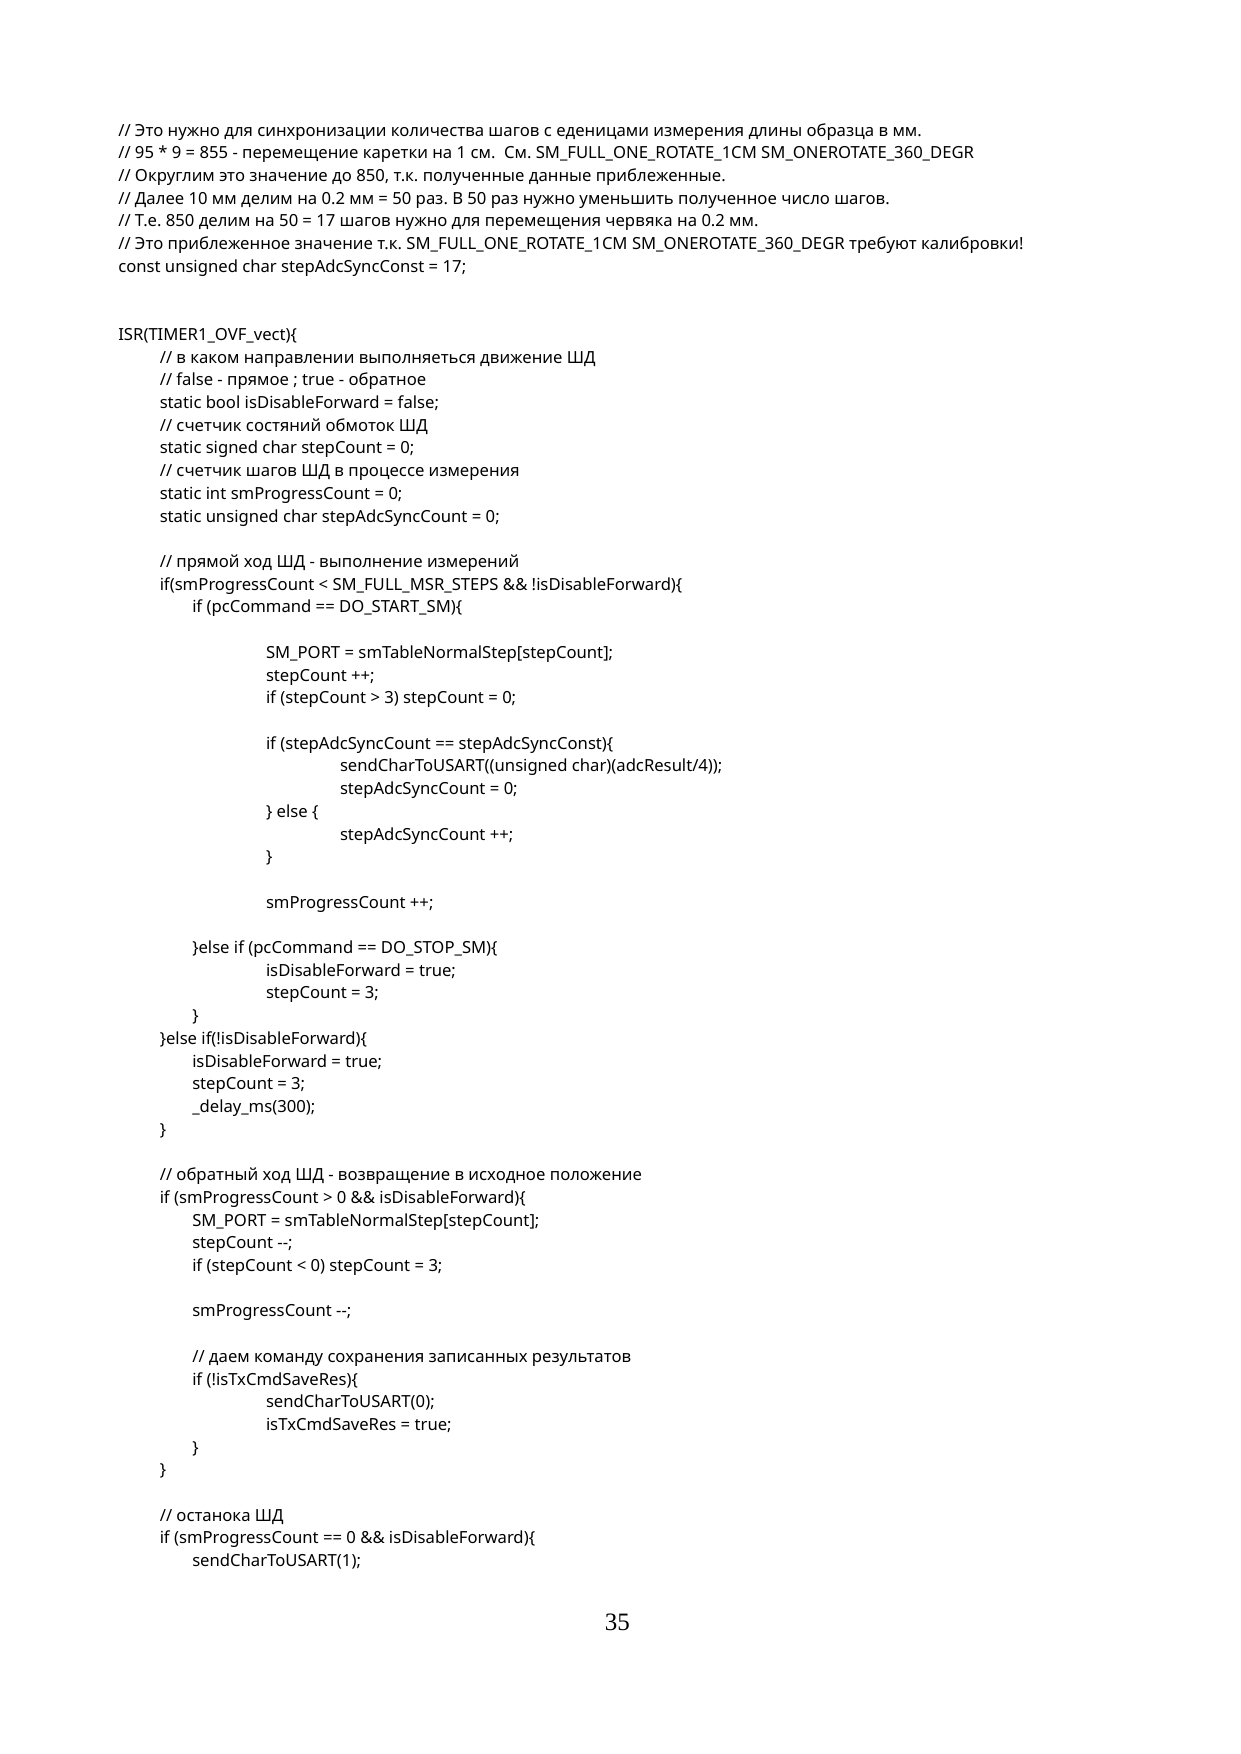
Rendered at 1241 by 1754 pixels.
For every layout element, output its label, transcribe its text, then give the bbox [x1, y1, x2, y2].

text const unsigned char stepAdcSyncConst = 17; [118, 254, 1122, 277]
text _delay_ms(300); [118, 1094, 1122, 1117]
text stepCount = 3; [118, 981, 1122, 1004]
text if (stepAdcSyncCount == stepAdcSyncConst){ [118, 731, 1122, 754]
text sendCharToUSART(0); [118, 1390, 1122, 1412]
text isDisableForward = true; [118, 1049, 1122, 1072]
text if (smProgressCount > 0 && isDisableForward){ [118, 1185, 1122, 1208]
text // останока ШД [118, 1503, 1122, 1526]
text smProgressCount --; [118, 1299, 1122, 1322]
text }else if(!isDisableForward){ [118, 1026, 1122, 1049]
text ISR(TIMER1_OVF_vect){ [118, 322, 1122, 345]
text SM_PORT = smTableNormalStep[stepCount]; [118, 640, 1122, 663]
text if (stepCount < 0) stepCount = 3; [118, 1253, 1122, 1276]
text } [118, 1004, 1122, 1026]
text isDisableForward = true; [118, 958, 1122, 981]
text static int smProgressCount = 0; [118, 481, 1122, 504]
text if (stepCount > 3) stepCount = 0; [118, 686, 1122, 708]
text if (smProgressCount == 0 && isDisableForward){ [118, 1526, 1122, 1549]
text isTxCmdSaveRes = true; [118, 1412, 1122, 1435]
text stepAdcSyncCount ++; [118, 822, 1122, 845]
text stepAdcSyncCount = 0; [118, 777, 1122, 799]
text } [118, 1458, 1122, 1481]
text } [118, 1435, 1122, 1458]
text stepCount = 3; [118, 1072, 1122, 1094]
text // даем команду сохранения записанных результатов [118, 1344, 1122, 1367]
text static signed char stepCount = 0; [118, 436, 1122, 459]
text if(smProgressCount < SM_FULL_MSR_STEPS && !isDisableForward){ [118, 572, 1122, 595]
text // счетчик шагов ШД в процессе измерения [118, 459, 1122, 481]
text if (!isTxCmdSaveRes){ [118, 1367, 1122, 1390]
text // Округлим это значение до 850, т.к. полученные данные приблеженные. [118, 163, 1122, 186]
text // Далее 10 мм делим на 0.2 мм = 50 раз. В 50 раз нужно уменьшить полученное число шагов. [118, 186, 1122, 209]
text stepCount --; [118, 1231, 1122, 1253]
text // Т.е. 850 делим на 50 = 17 шагов нужно для перемещения червяка на 0.2 мм. [118, 209, 1122, 232]
text // счетчик состяний обмоток ШД [118, 413, 1122, 436]
text // false - прямое ; true - обратное [118, 368, 1122, 391]
text sendCharToUSART((unsigned char)(adcResult/4)); [118, 754, 1122, 777]
text static bool isDisableForward = false; [118, 391, 1122, 413]
text stepCount ++; [118, 663, 1122, 686]
text sendCharToUSART(1); [118, 1549, 1122, 1571]
text static unsigned char stepAdcSyncCount = 0; [118, 504, 1122, 527]
text // 95 * 9 = 855 - перемещение каретки на 1 см. См. SM_FULL_ONE_ROTATE_1CM SM_ONEROTATE_360_DEGR [118, 141, 1122, 163]
text } [118, 1117, 1122, 1140]
text // обратный ход ШД - возвращение в исходное положение [118, 1163, 1122, 1185]
text // Это нужно для синхронизации количества шагов с еденицами измерения длины образца в мм. [118, 118, 1122, 141]
text // Это приблеженное значение т.к. SM_FULL_ONE_ROTATE_1CM SM_ONEROTATE_360_DEGR требуют калибровки! [118, 232, 1122, 254]
text if (pcCommand == DO_START_SM){ [118, 595, 1122, 618]
text // в каком направлении выполняеться движение ШД [118, 345, 1122, 368]
text SM_PORT = smTableNormalStep[stepCount]; [118, 1208, 1122, 1231]
text // прямой ход ШД - выполнение измерений [118, 549, 1122, 572]
text } else { [118, 799, 1122, 822]
text }else if (pcCommand == DO_STOP_SM){ [118, 936, 1122, 958]
text } [118, 845, 1122, 867]
text smProgressCount ++; [118, 890, 1122, 913]
